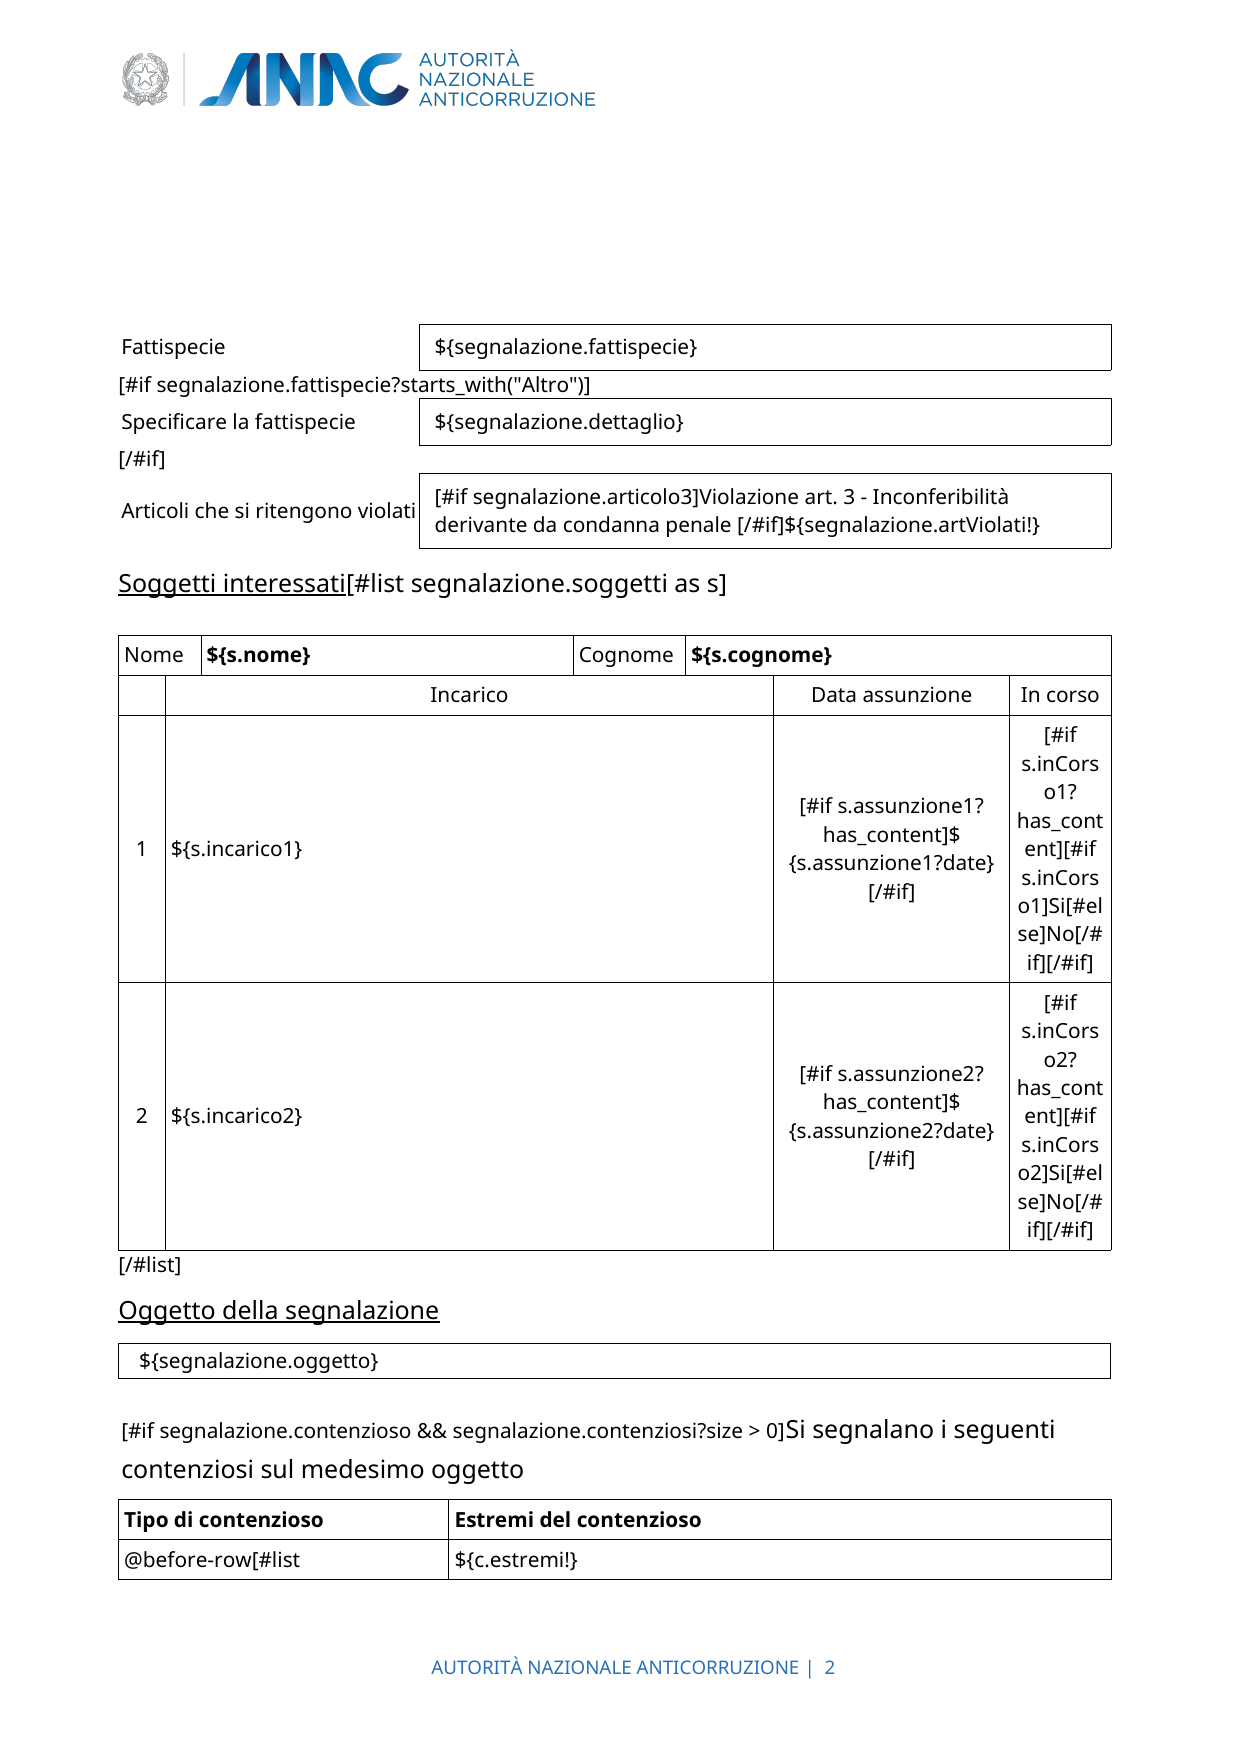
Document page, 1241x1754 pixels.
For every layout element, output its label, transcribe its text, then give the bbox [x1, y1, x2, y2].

table_cell ${s.incarico1} [166, 716, 773, 982]
picture [122, 49, 595, 106]
table_header Data assunzione [774, 676, 1009, 714]
table_header ${segnalazione.dettaglio} [420, 399, 1111, 444]
table_header [119, 676, 165, 714]
table_header Fattispecie [118, 324, 419, 370]
table_header ${segnalazione.fattispecie} [420, 325, 1111, 370]
text ${segnalazione.oggetto} [119, 1344, 1110, 1378]
table_cell [#if s.assunzione1?has_content]${s.assunzione1?date}[/#if] [774, 716, 1009, 982]
table_header Articoli che si ritengono violati [118, 473, 419, 548]
text [/#list] [118, 1251, 1111, 1278]
text [/#if] [118, 444, 1111, 473]
table_header In corso [1010, 676, 1111, 714]
table_header Tipo di contenzioso [119, 1500, 448, 1539]
table_header [#if segnalazione.articolo3]Violazione art. 3 - Inconferibilità derivante da condanna penale [/#if]${segnalazione.artViolati!} [420, 474, 1111, 548]
text Soggetti interessati[#list segnalazione.soggetti as s] [118, 566, 1111, 600]
table_cell 1 [119, 716, 165, 982]
table_cell [#if s.inCorso1?has_content][#if s.inCorso1]Si[#else]No[/#if][/#if] [1010, 716, 1111, 982]
table_header Cognome [574, 636, 685, 674]
table_cell @before-row[#list [119, 1540, 448, 1579]
table_cell ${c.estremi!} [449, 1540, 1111, 1579]
table_cell [#if s.assunzione2?has_content]${s.assunzione2?date}[/#if] [774, 983, 1009, 1249]
table_header ${s.nome} [202, 636, 573, 674]
text [#if segnalazione.fattispecie?starts_with("Altro")] [118, 370, 1111, 398]
table_cell ${s.incarico2} [166, 983, 773, 1249]
table_header ${s.cognome} [686, 636, 1111, 674]
table_cell [#if s.inCorso2?has_content][#if s.inCorso2]Si[#else]No[/#if][/#if] [1010, 983, 1111, 1249]
table_header Specificare la fattispecie [118, 398, 419, 444]
text Oggetto della segnalazione [118, 1292, 1111, 1326]
table_header Nome [119, 636, 201, 674]
table_header Incarico [166, 676, 773, 714]
table_header Estremi del contenzioso [449, 1500, 1111, 1539]
table_cell 2 [119, 983, 165, 1249]
text [#if segnalazione.contenzioso && segnalazione.contenziosi?size > 0]Si segnalano i seguenti contenziosi sul medesimo oggetto [118, 1409, 1111, 1488]
